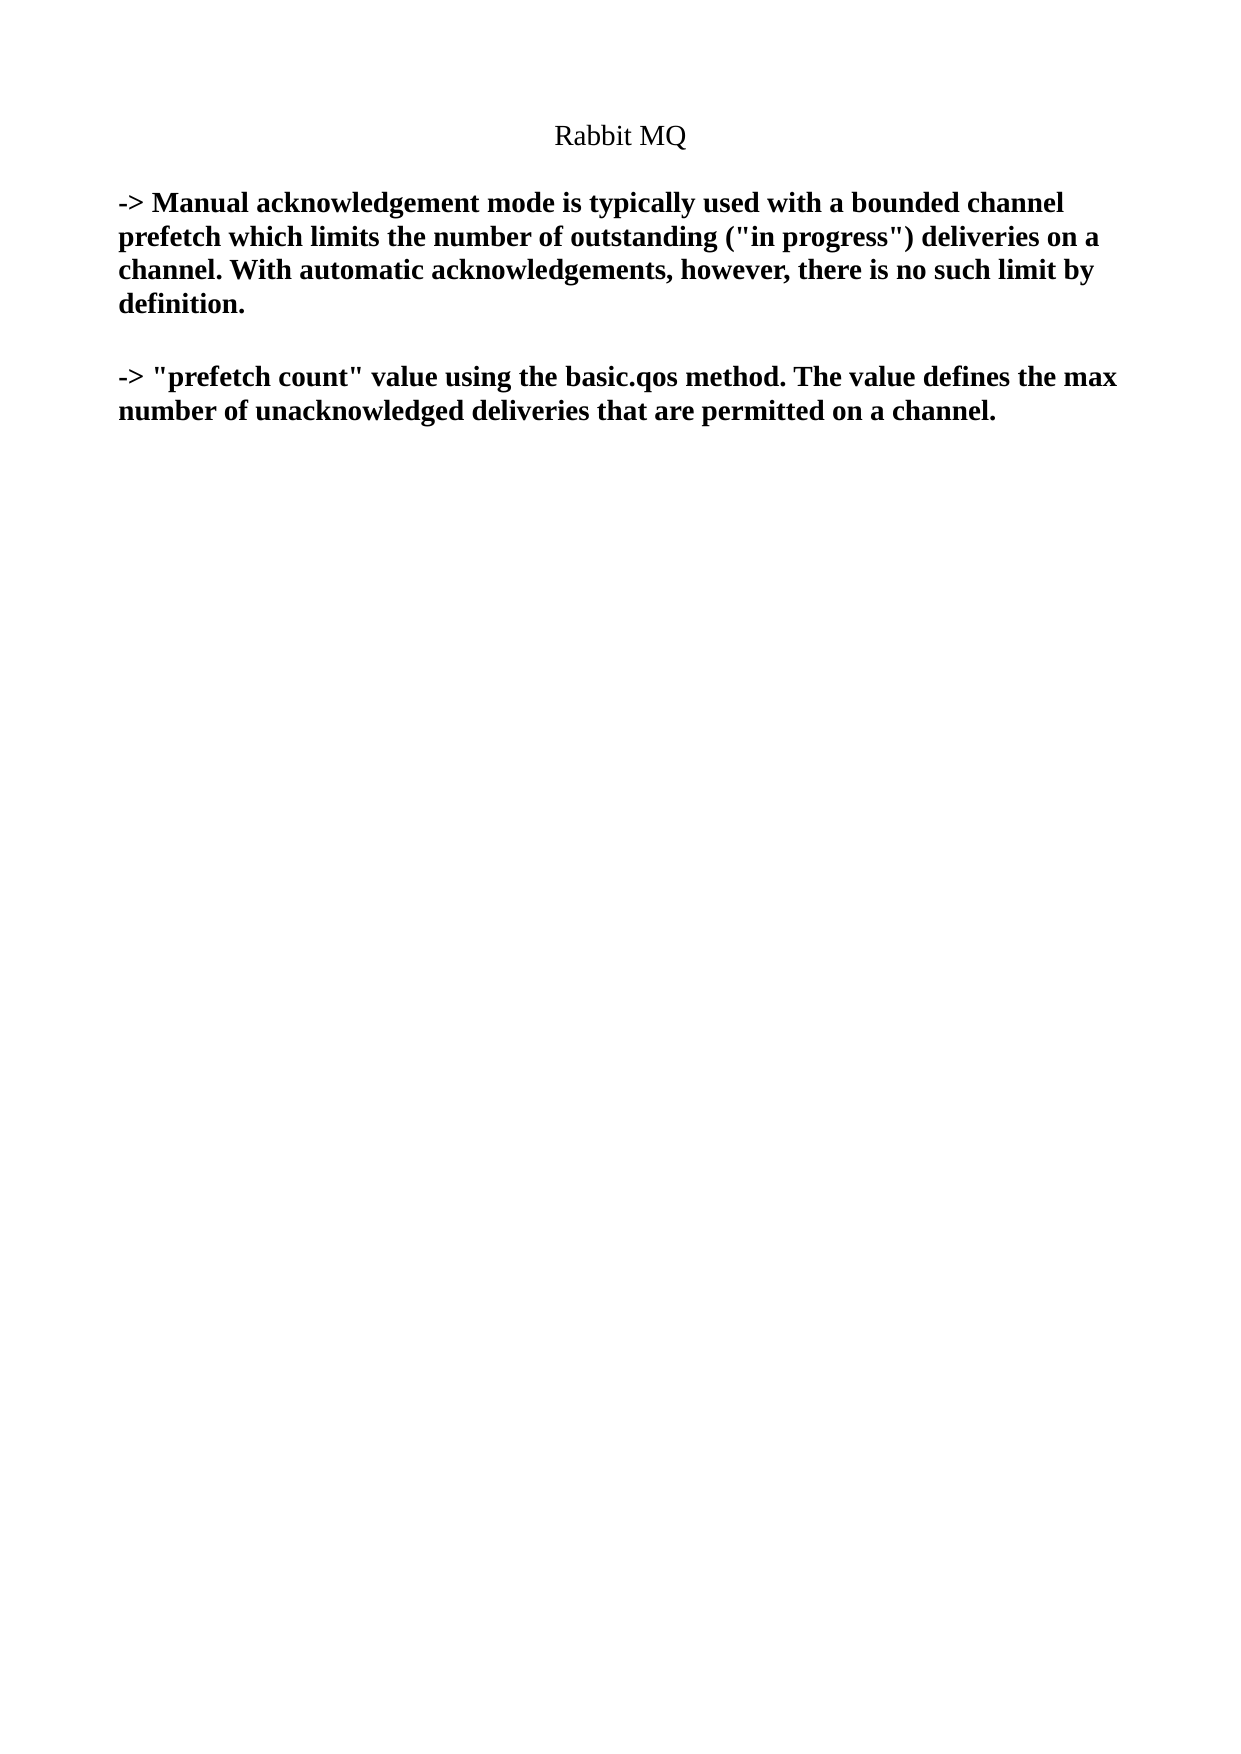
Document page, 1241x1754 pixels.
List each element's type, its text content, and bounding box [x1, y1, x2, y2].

text Rabbit MQ [118, 118, 1122, 152]
text -> Manual acknowledgement mode is typically used with a bounded channel prefetch which limits the number of outstanding ("in progress") deliveries on a channel. With automatic acknowledgements, however, there is no such limit by definition. [118, 185, 1122, 319]
text -> "prefetch count" value using the basic.qos method. The value defines the max number of unacknowledged deliveries that are permitted on a channel. [118, 359, 1122, 426]
